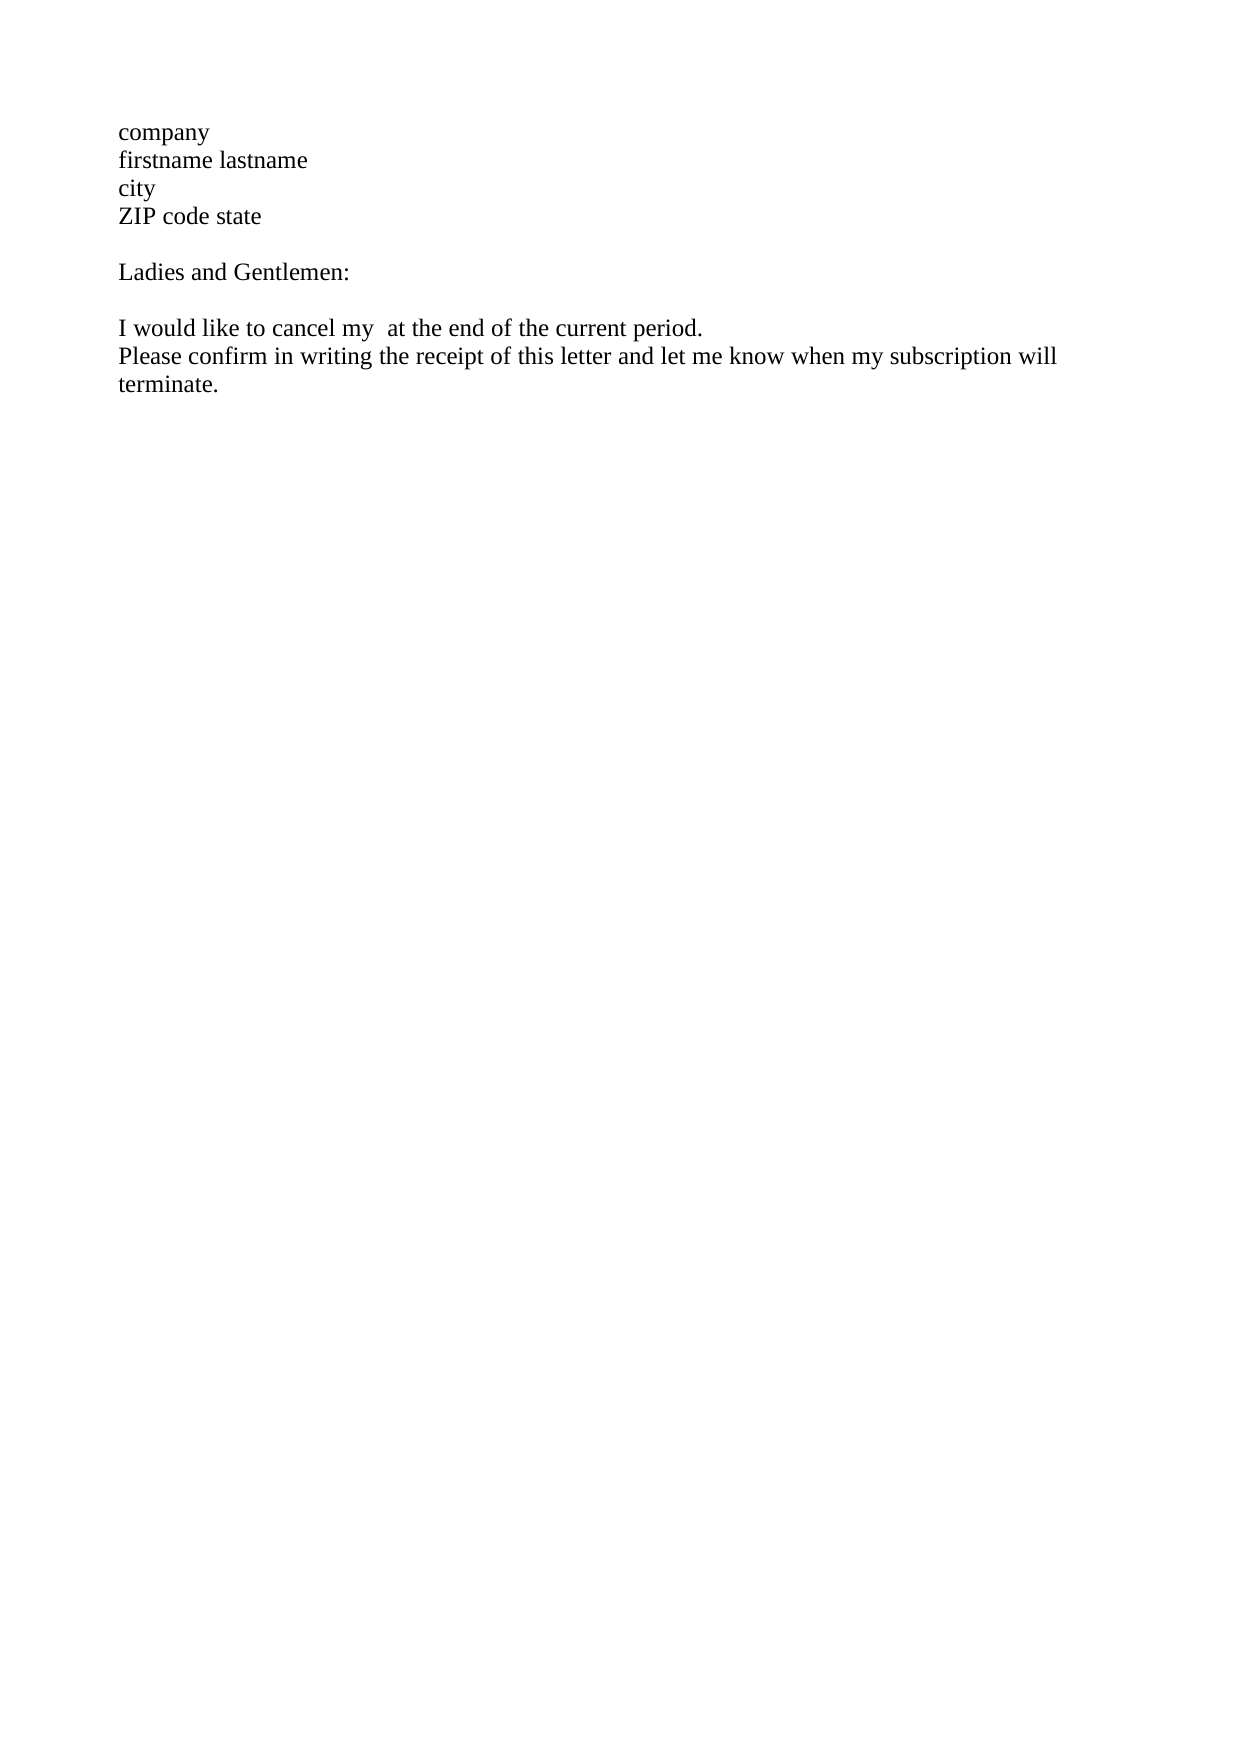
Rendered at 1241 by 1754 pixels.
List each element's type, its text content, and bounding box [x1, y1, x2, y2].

text ZIP code state [118, 202, 1122, 230]
text Ladies and Gentlemen: [118, 258, 1122, 286]
text company [118, 118, 1122, 146]
text firstname lastname [118, 146, 1122, 174]
text Please confirm in writing the receipt of this letter and let me know when my subscription will terminate. [118, 342, 1122, 398]
text city [118, 174, 1122, 202]
text I would like to cancel my at the end of the current period. [118, 314, 1122, 342]
